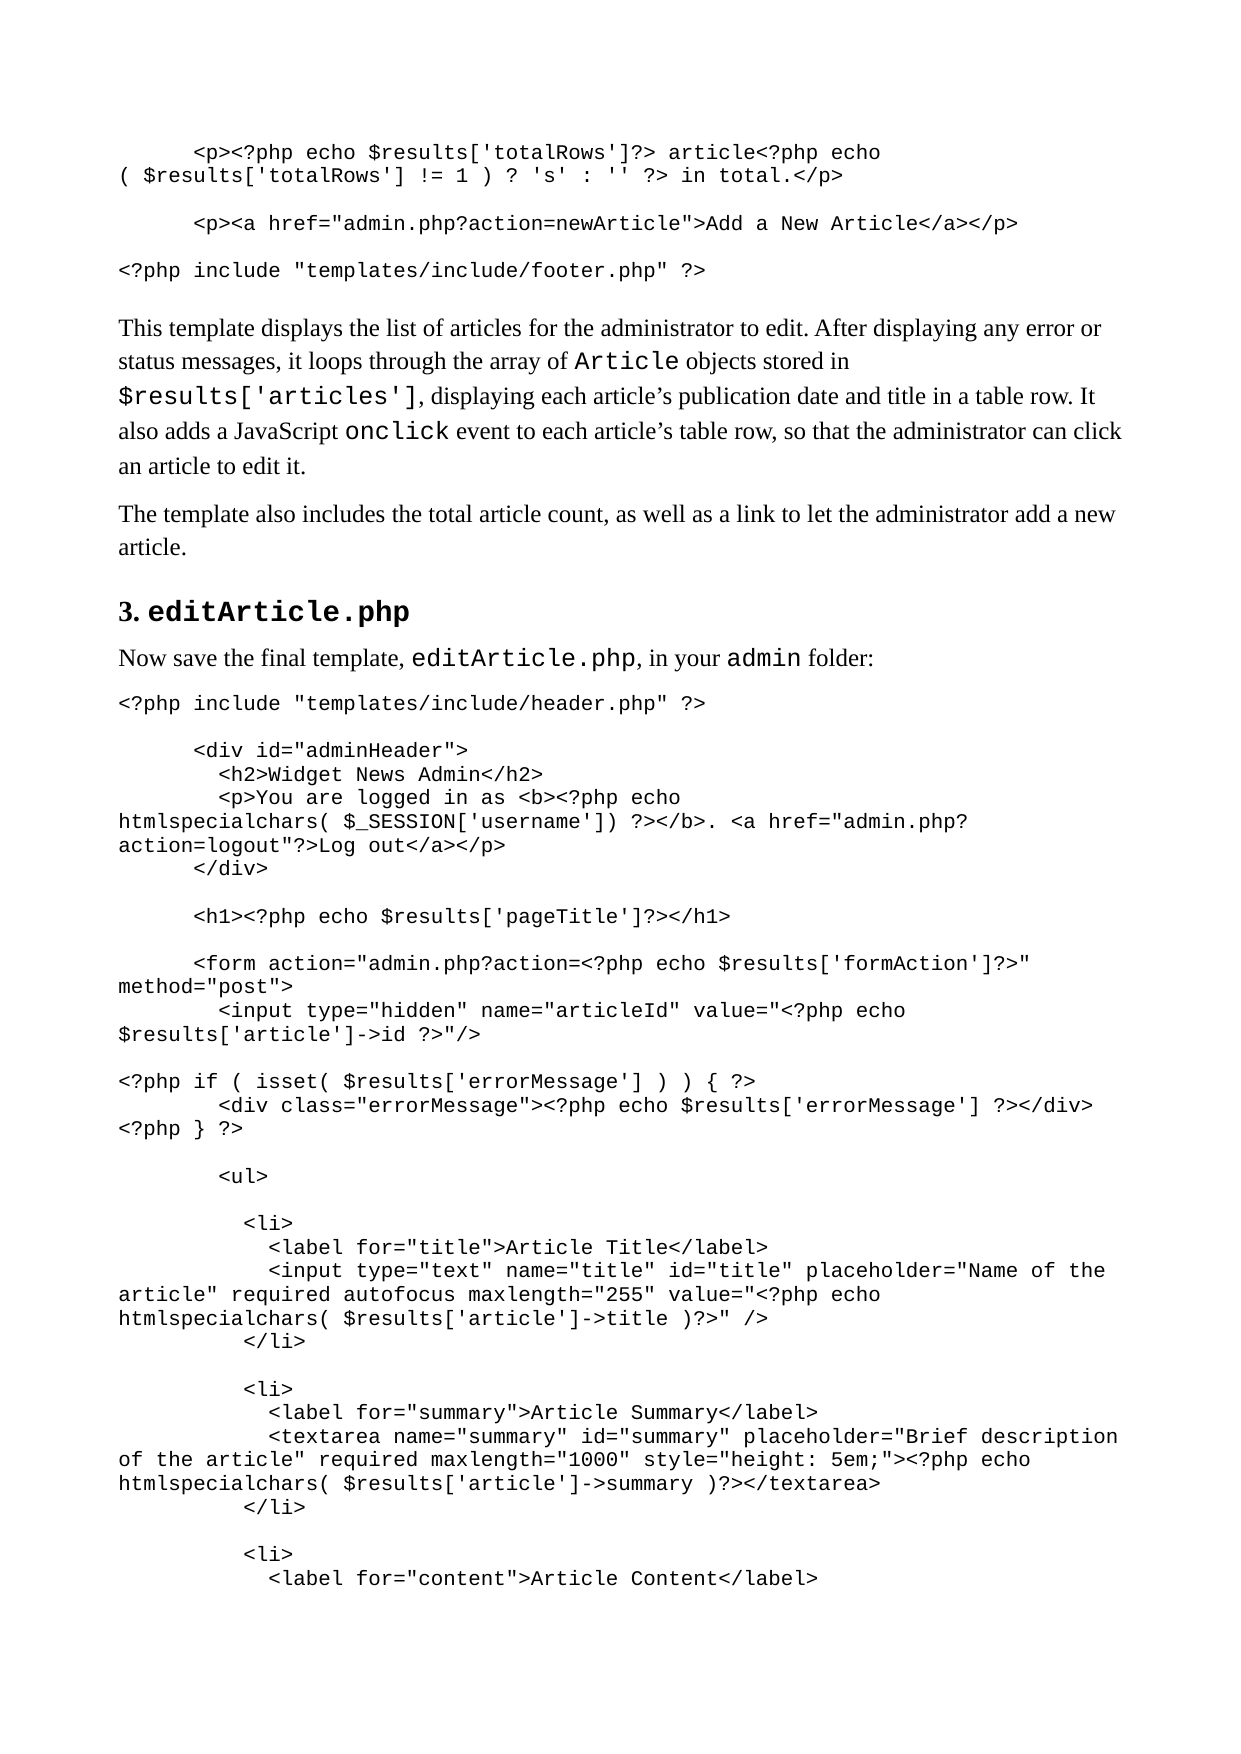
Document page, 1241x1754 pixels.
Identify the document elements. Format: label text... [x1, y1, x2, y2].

text </li> [118, 1331, 1122, 1355]
text <input type="hidden" name="articleId" value="<?php echo $results['article']->id ?>"/> [118, 1000, 1122, 1047]
text <p>You are logged in as <b><?php echo htmlspecialchars( $_SESSION['username']) ?></b>. <a href="admin.php?action=logout"?>Log out</a></p> [118, 787, 1122, 858]
subtitle 3. editArticle.php [118, 594, 1122, 630]
text <label for="content">Article Content</label> [118, 1568, 1122, 1591]
text Now save the final template, editArticle.php, in your admin folder: [118, 643, 1122, 674]
text <p><a href="admin.php?action=newArticle">Add a New Article</a></p> [118, 213, 1122, 236]
text The template also includes the total article count, as well as a link to let the administrator add a new article. [118, 499, 1122, 561]
text <li> [118, 1213, 1122, 1237]
text <li> [118, 1544, 1122, 1568]
text <li> [118, 1378, 1122, 1402]
text <h1><?php echo $results['pageTitle']?></h1> [118, 906, 1122, 929]
text <?php include "templates/include/footer.php" ?> [118, 260, 1122, 284]
text </li> [118, 1497, 1122, 1520]
text <?php if ( isset( $results['errorMessage'] ) ) { ?> [118, 1071, 1122, 1095]
text <?php include "templates/include/header.php" ?> [118, 693, 1122, 716]
text <input type="text" name="title" id="title" placeholder="Name of the article" required autofocus maxlength="255" value="<?php echo htmlspecialchars( $results['article']->title )?>" /> [118, 1260, 1122, 1331]
text <h2>Widget News Admin</h2> [118, 764, 1122, 787]
text <p><?php echo $results['totalRows']?> article<?php echo ( $results['totalRows'] != 1 ) ? 's' : '' ?> in total.</p> [118, 142, 1122, 189]
text <ul> [118, 1166, 1122, 1189]
text <div class="errorMessage"><?php echo $results['errorMessage'] ?></div> [118, 1095, 1122, 1118]
text </div> [118, 858, 1122, 882]
text <form action="admin.php?action=<?php echo $results['formAction']?>" method="post"> [118, 953, 1122, 1000]
text <textarea name="summary" id="summary" placeholder="Brief description of the article" required maxlength="1000" style="height: 5em;"><?php echo htmlspecialchars( $results['article']->summary )?></textarea> [118, 1426, 1122, 1497]
text <label for="title">Article Title</label> [118, 1237, 1122, 1260]
text <label for="summary">Article Summary</label> [118, 1402, 1122, 1426]
text <?php } ?> [118, 1118, 1122, 1142]
text <div id="adminHeader"> [118, 740, 1122, 764]
text This template displays the list of articles for the administrator to edit. After displaying any error or status messages, it loops through the array of Article objects stored in $results['articles'], displaying each article’s publication date and title in a table row. It also adds a JavaScript onclick event to each article’s table row, so that the administrator can click an article to edit it. [118, 313, 1122, 480]
